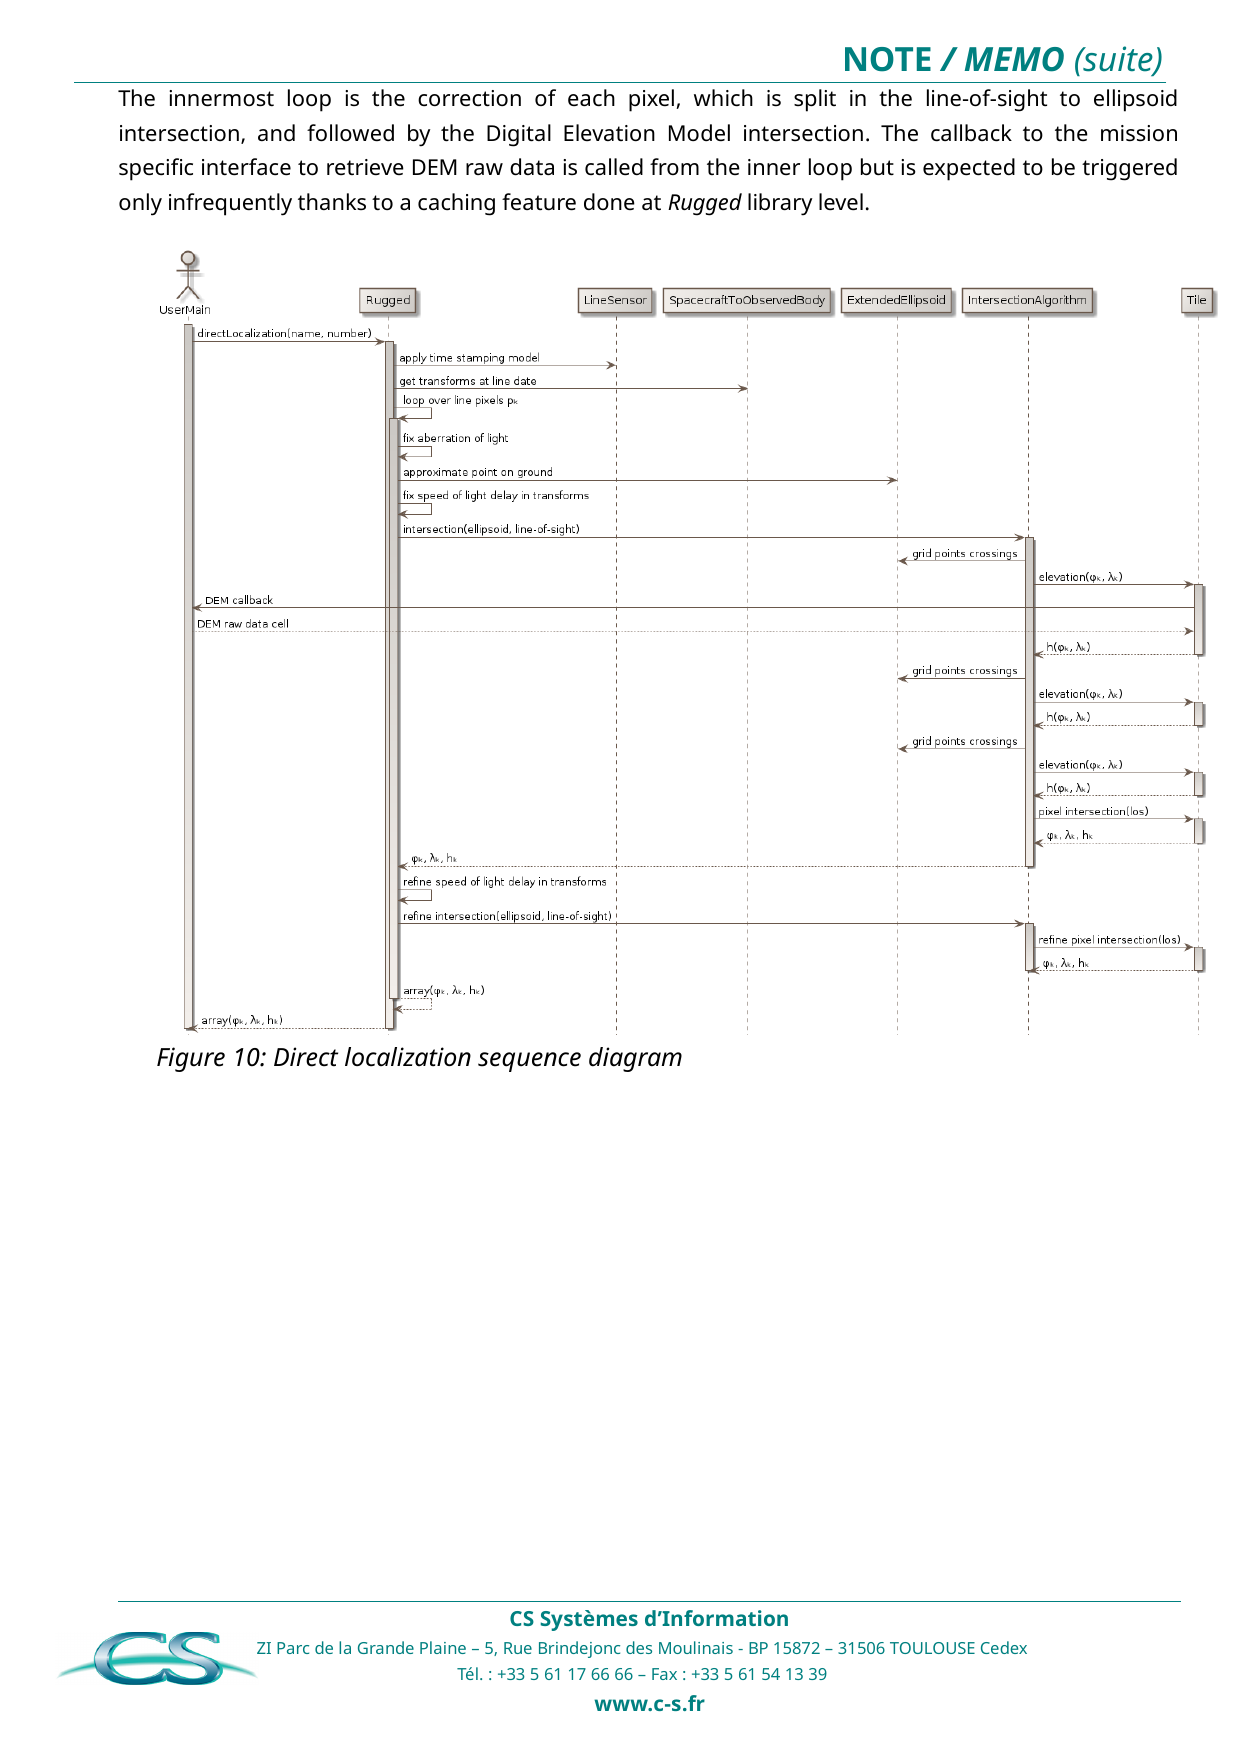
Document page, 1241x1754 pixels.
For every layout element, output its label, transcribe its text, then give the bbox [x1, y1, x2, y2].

text Figure 10: Direct localization sequence diagram [156, 1035, 1219, 1074]
text The innermost loop is the correction of each pixel, which is split in the line-of-sight to ellipsoid intersection, and followed by the Digital Elevation Model intersection. The callback to the mission specific interface to retrieve DEM raw data is called from the inner loop but is expected to be triggered only infrequently thanks to a caching feature done at Rugged library level. [118, 83, 1181, 216]
picture [156, 249, 1219, 1035]
picture [55, 1632, 259, 1685]
